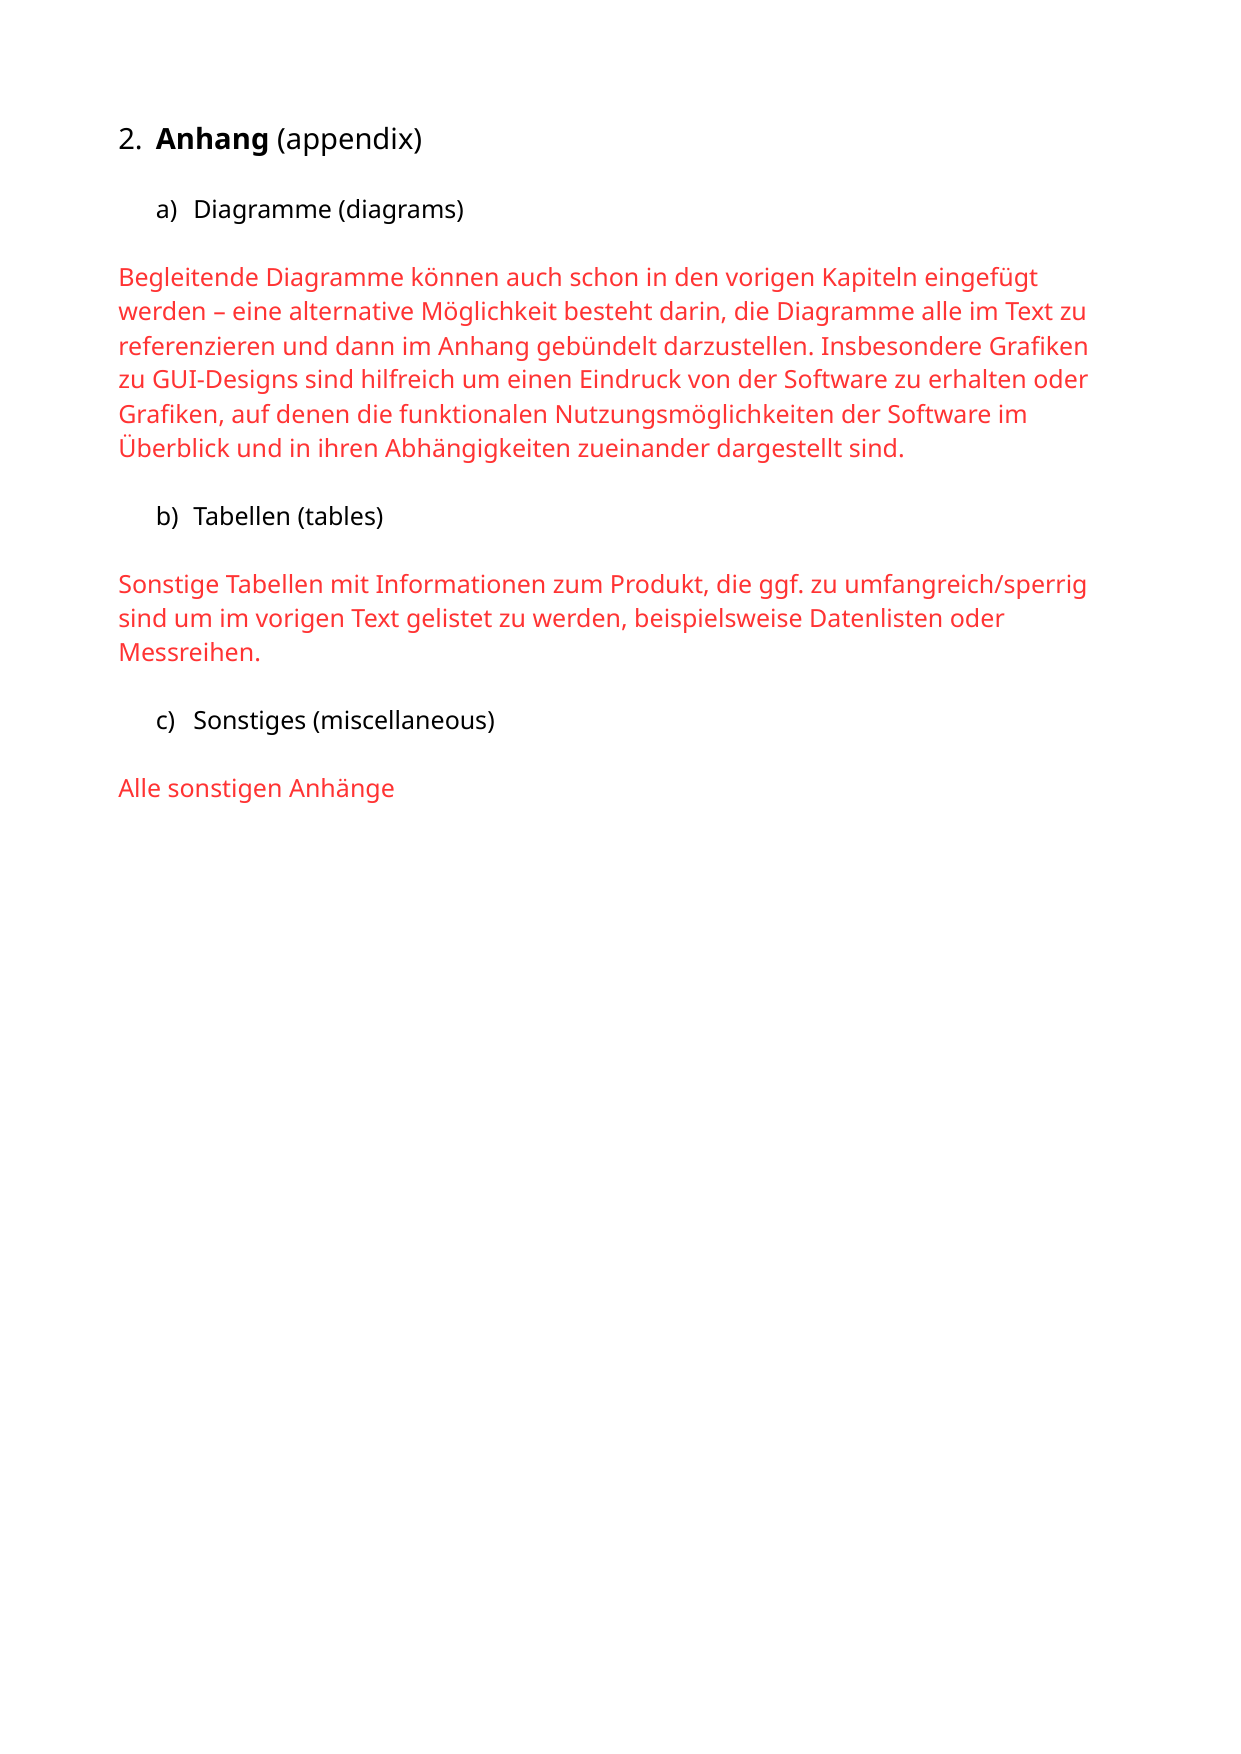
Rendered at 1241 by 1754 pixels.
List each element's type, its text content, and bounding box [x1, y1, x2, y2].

list Sonstiges (miscellaneous) [156, 703, 1122, 737]
text Sonstige Tabellen mit Informationen zum Produkt, die ggf. zu umfangreich/sperrig sind um im vorigen Text gelistet zu werden, beispielsweise Datenlisten oder Messreihen. [118, 567, 1122, 669]
list Anhang (appendix) [118, 118, 1122, 158]
list Diagramme (diagrams) [156, 192, 1122, 226]
list Tabellen (tables) [156, 498, 1122, 532]
text Begleitende Diagramme können auch schon in den vorigen Kapiteln eingefügt werden – eine alternative Möglichkeit besteht darin, die Diagramme alle im Text zu referenzieren und dann im Anhang gebündelt darzustellen. Insbesondere Grafiken zu GUI-Designs sind hilfreich um einen Eindruck von der Software zu erhalten oder Grafiken, auf denen die funktionalen Nutzungsmöglichkeiten der Software im Überblick und in ihren Abhängigkeiten zueinander dargestellt sind. [118, 260, 1122, 464]
text Alle sonstigen Anhänge [118, 771, 1122, 805]
